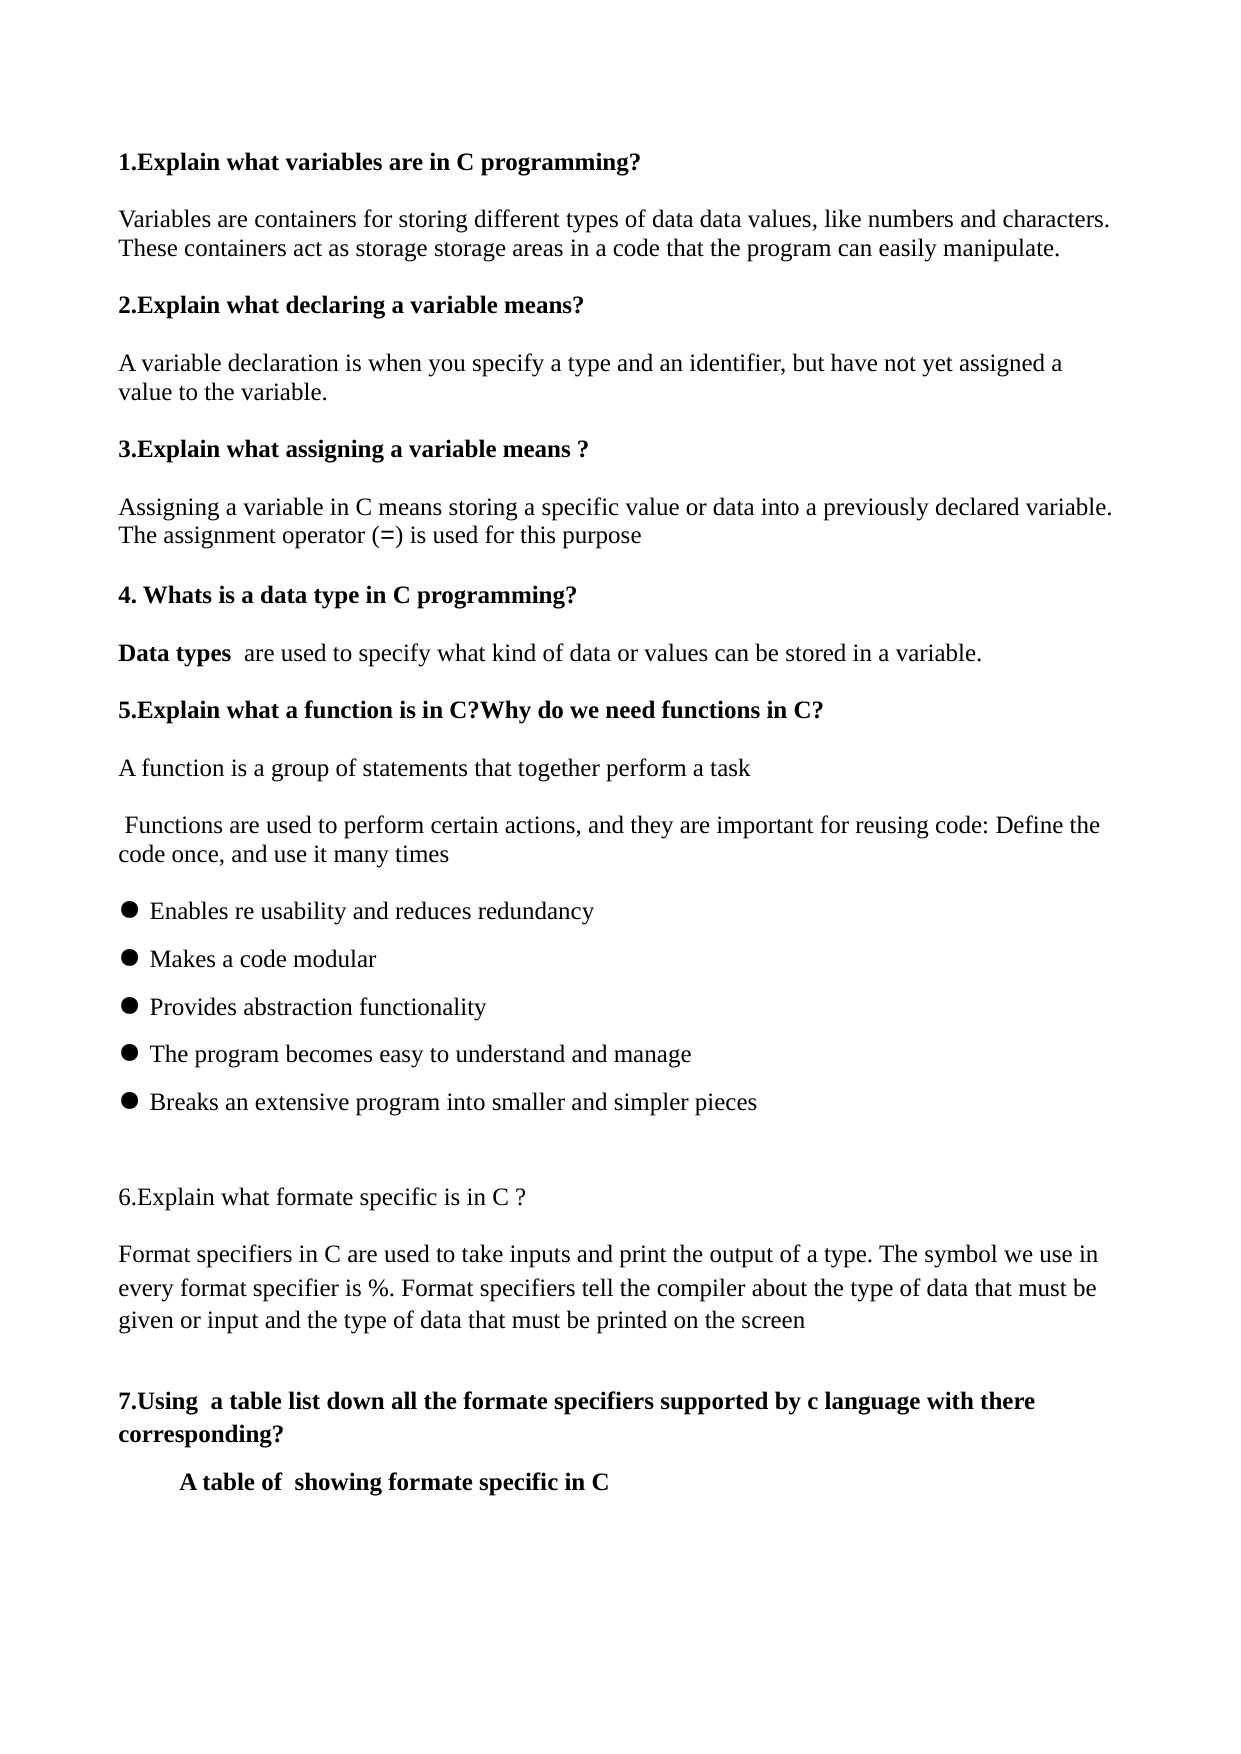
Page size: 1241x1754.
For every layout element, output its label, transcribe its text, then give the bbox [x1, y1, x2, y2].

text A table of showing formate specific in C [118, 1467, 1122, 1496]
text Functions are used to perform certain actions, and they are important for reusing code: Define the code once, and use it many times [118, 810, 1122, 868]
text 3.Explain what assigning a variable means ? [118, 434, 1122, 463]
text 7.Using a table list down all the formate specifiers supported by c language with there corresponding? [118, 1386, 1122, 1448]
text A function is a group of statements that together perform a task [118, 753, 1122, 781]
text 5.Explain what a function is in C?Why do we need functions in C? [118, 695, 1122, 724]
list Enables re usability and reduces redundancy [120, 896, 1122, 925]
text Variables are containers for storing different types of data data values, like numbers and characters. These containers act as storage storage areas in a code that the program can easily manipulate. [118, 204, 1122, 262]
text 1.Explain what variables are in C programming? [118, 147, 1122, 176]
list Breaks an extensive program into smaller and simpler pieces [120, 1087, 1122, 1116]
text Format specifiers in C are used to take inputs and print the output of a type. The symbol we use in every format specifier is %. Format specifiers tell the compiler about the type of data that must be given or input and the type of data that must be printed on the screen [118, 1239, 1122, 1367]
list The program becomes easy to understand and manage [120, 1039, 1122, 1068]
list Provides abstraction functionality [120, 992, 1122, 1020]
text 4. Whats is a data type in C programming? [118, 580, 1122, 609]
text 6.Explain what formate specific is in C ? [118, 1182, 1122, 1211]
text A variable declaration is when you specify a type and an identifier, but have not yet assigned a value to the variable. [118, 348, 1122, 406]
text Data types are used to specify what kind of data or values can be stored in a variable. [118, 638, 1122, 666]
list Makes a code modular [120, 944, 1122, 973]
text Assigning a variable in C means storing a specific value or data into a previously declared variable. The assignment operator (=) is used for this purpose [118, 492, 1122, 551]
text 2.Explain what declaring a variable means? [118, 291, 1122, 319]
